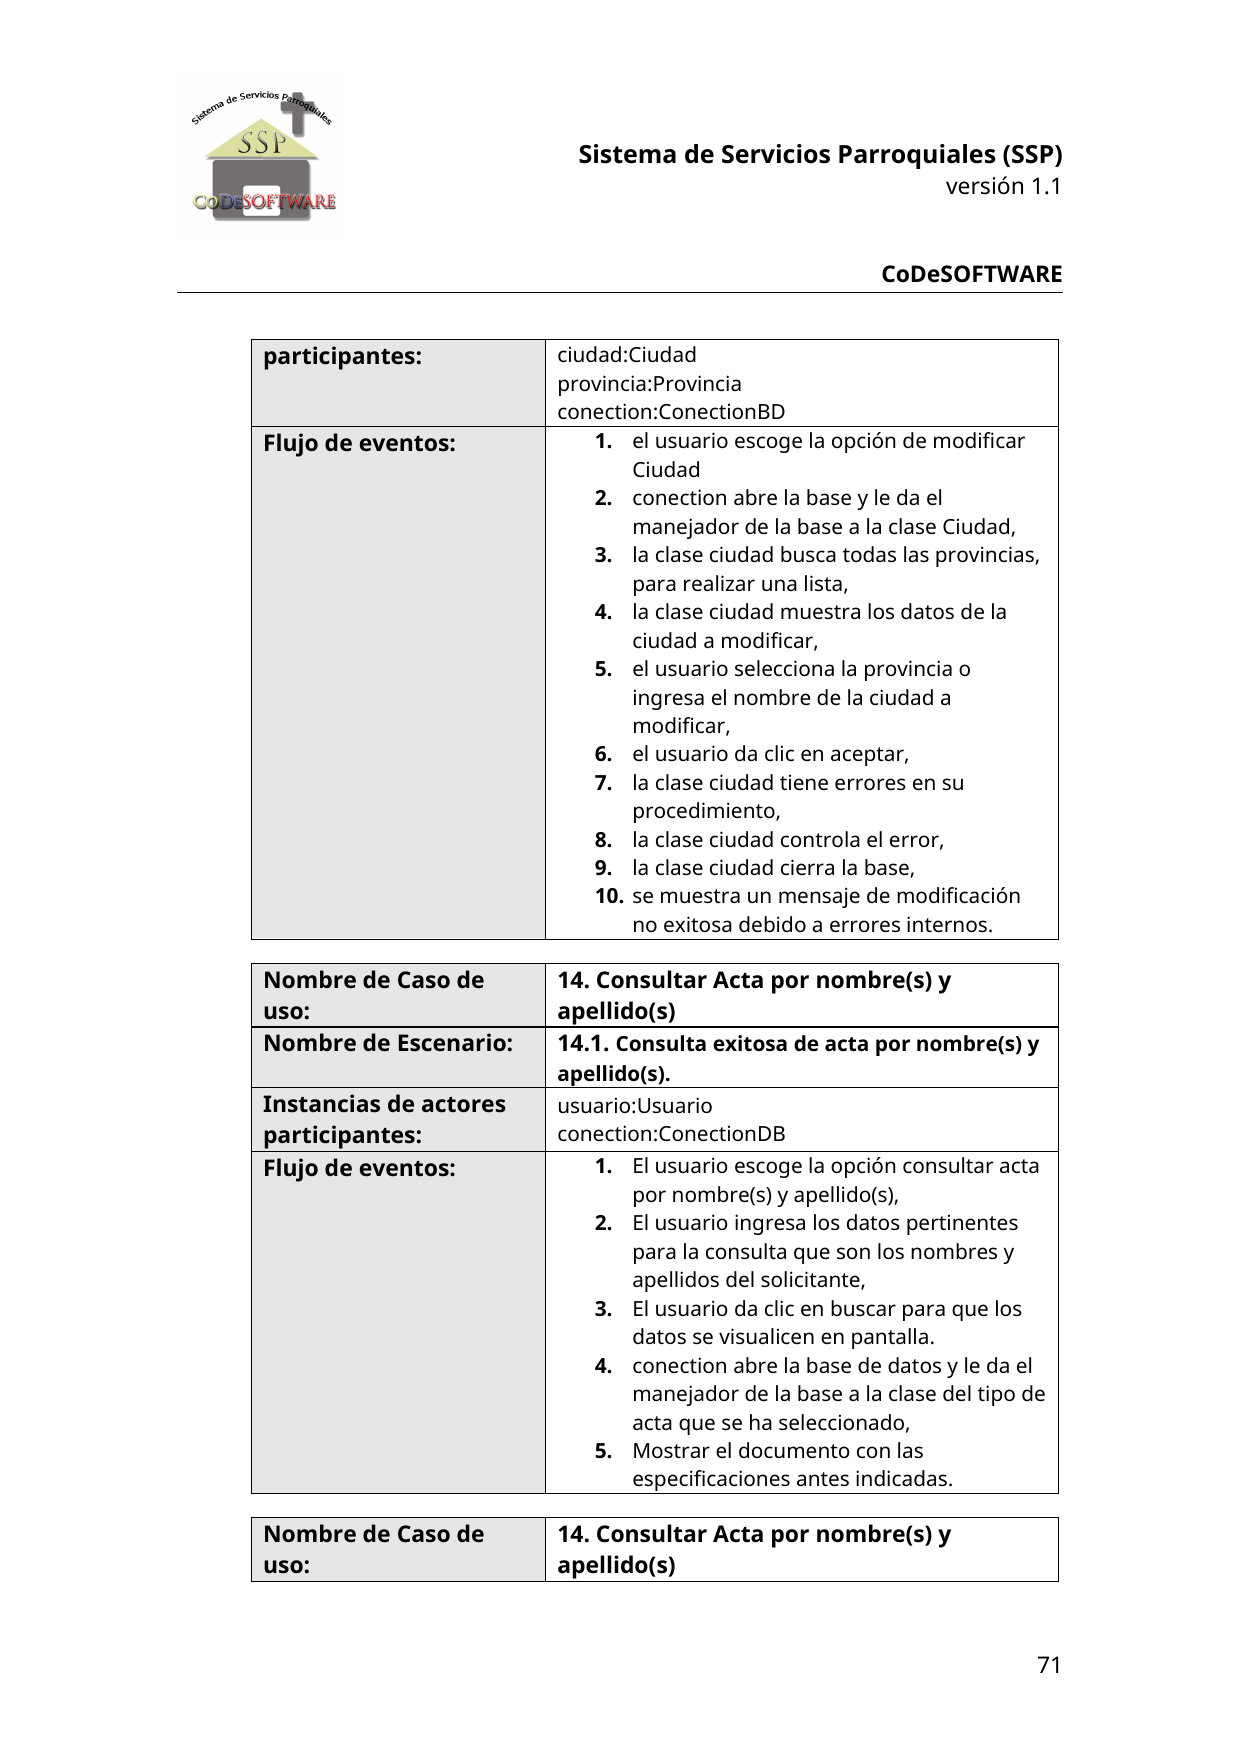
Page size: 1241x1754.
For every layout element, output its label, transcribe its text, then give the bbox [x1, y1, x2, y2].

table_header 14. Consultar Acta por nombre(s) y apellido(s) [546, 1518, 1058, 1581]
table_cell Flujo de eventos: [252, 1152, 545, 1493]
table_cell el usuario escoge la opción de modificar Ciudad conection abre la base y le da el manejador de la base a la clase Ciudad, la clase ciudad busca todas las provincias, para realizar una lista, la clase ciudad muestra los datos de la ciudad a modificar, el usuario selecciona la provincia o ingresa el nombre de la ciudad a modificar, el usuario da clic en aceptar, la clase ciudad tiene errores en su procedimiento, la clase ciudad controla el error, la clase ciudad cierra la base, se muestra un mensaje de modificación no exitosa debido a errores internos. [546, 427, 1058, 938]
table_cell 14.1. Consulta exitosa de acta por nombre(s) y apellido(s). [546, 1028, 1058, 1087]
table_cell Instancias de actores participantes: [252, 1088, 545, 1151]
picture [178, 74, 345, 240]
table_header Nombre de Caso de uso: [252, 964, 545, 1026]
table_cell Flujo de eventos: [252, 427, 545, 938]
table_cell Nombre de Escenario: [252, 1028, 545, 1087]
table_cell participantes: [252, 340, 545, 426]
table_header 14. Consultar Acta por nombre(s) y apellido(s) [546, 964, 1058, 1026]
table_cell usuario:Usuario conection:ConectionDB [546, 1088, 1058, 1151]
table_cell El usuario escoge la opción consultar acta por nombre(s) y apellido(s), El usuario ingresa los datos pertinentes para la consulta que son los nombres y apellidos del solicitante, El usuario da clic en buscar para que los datos se visualicen en pantalla. conection abre la base de datos y le da el manejador de la base a la clase del tipo de acta que se ha seleccionado, Mostrar el documento con las especificaciones antes indicadas. [546, 1152, 1058, 1493]
table_header Nombre de Caso de uso: [252, 1518, 545, 1581]
table_cell ciudad:Ciudad provincia:Provincia conection:ConectionBD [546, 340, 1058, 426]
